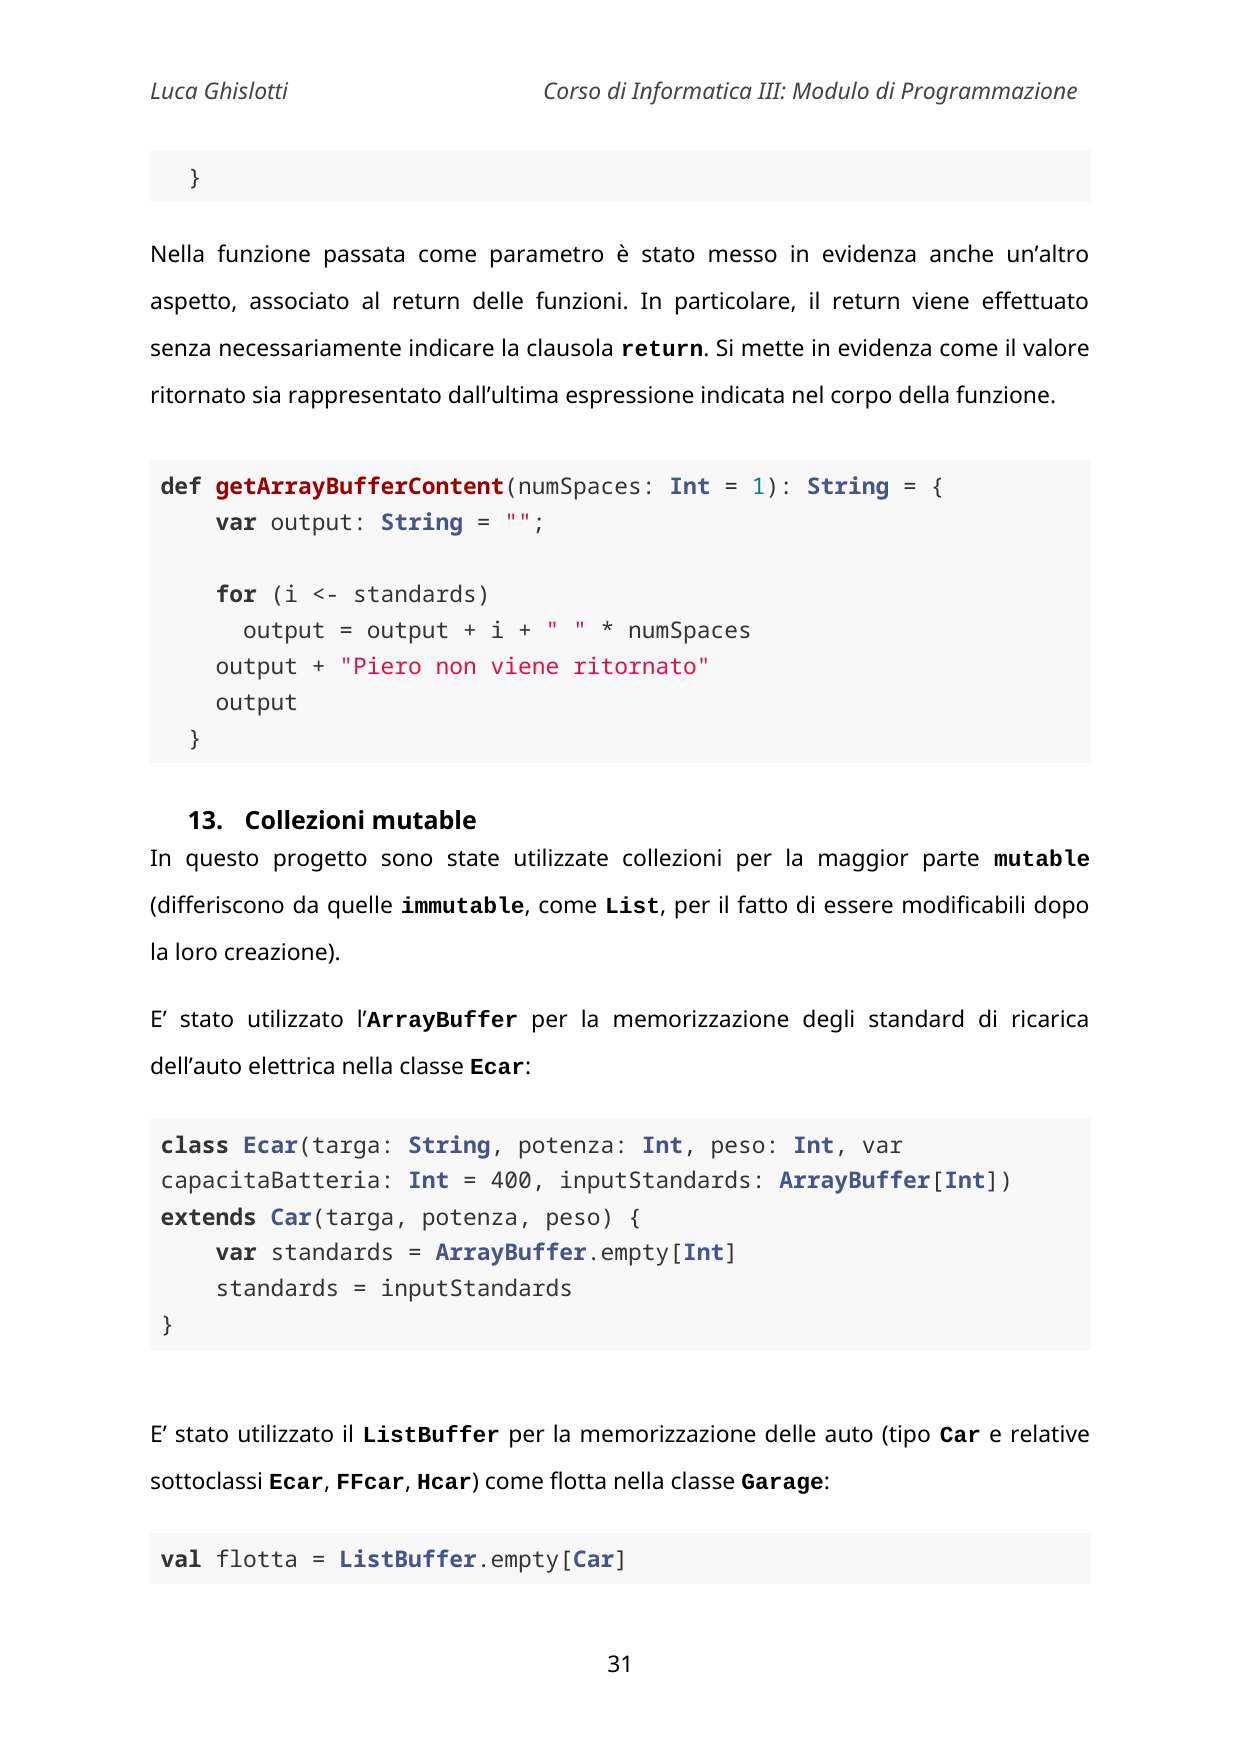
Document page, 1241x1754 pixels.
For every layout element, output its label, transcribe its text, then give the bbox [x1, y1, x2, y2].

table_header class Ecar(targa: String, potenza: Int, peso: Int, var capacitaBatteria: Int = 400, inputStandards: ArrayBuffer[Int]) extends Car(targa, potenza, peso) { var standards = ArrayBuffer.empty[Int] standards = inputStandards } [150, 1118, 1091, 1350]
table_header def getArrayBufferContent(numSpaces: Int = 1): String = { var output: String = ""; for (i <- standards) output = output + i + " " * numSpaces output + "Piero non viene ritornato" output } [150, 460, 1091, 763]
text E’ stato utilizzato l’ArrayBuffer per la memorizzazione degli standard di ricarica dell’auto elettrica nella classe Ecar: [150, 1003, 1090, 1082]
text Nella funzione passata come parametro è stato messo in evidenza anche un’altro aspetto, associato al return delle funzioni. In particolare, il return viene effettuato senza necessariamente indicare la clausola return. Si mette in evidenza come il valore ritornato sia rappresentato dall’ultima espressione indicata nel corpo della funzione. [150, 238, 1090, 410]
text E’ stato utilizzato il ListBuffer per la memorizzazione delle auto (tipo Car e relative sottoclassi Ecar, FFcar, Hcar) come flotta nella classe Garage: [150, 1418, 1090, 1496]
table_header val flotta = ListBuffer.empty[Car] [150, 1533, 1091, 1584]
table_header } [150, 150, 1091, 202]
text In questo progetto sono state utilizzate collezioni per la maggior parte mutable (differiscono da quelle immutable, come List, per il fatto di essere modificabili dopo la loro creazione). [150, 842, 1090, 967]
subtitle Collezioni mutable [187, 802, 1090, 837]
